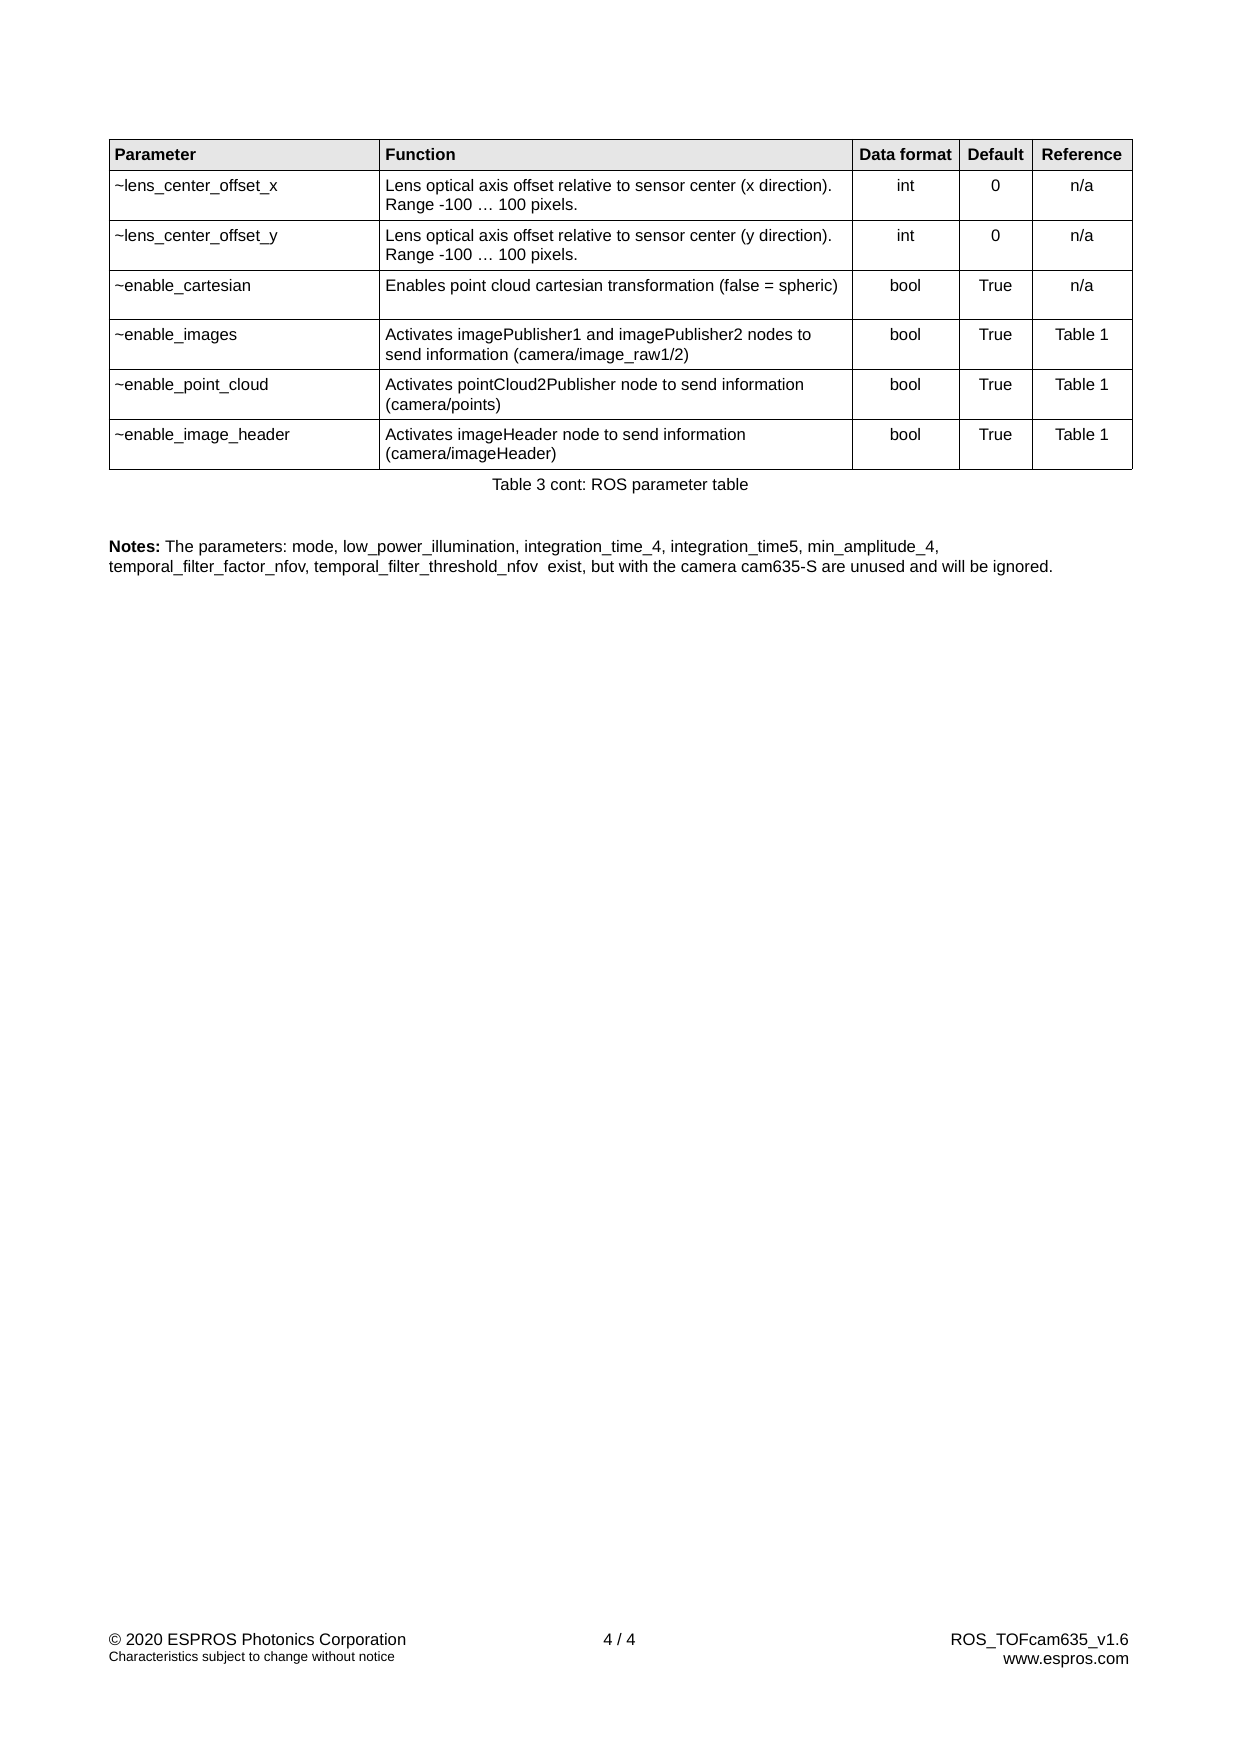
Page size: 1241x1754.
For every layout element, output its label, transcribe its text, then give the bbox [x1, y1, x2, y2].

table_cell Activates imagePublisher1 and imagePublisher2 nodes to send information (camera/image_raw1/2) [380, 320, 852, 369]
table_cell n/a [1033, 171, 1132, 219]
table_cell ~enable_images [110, 320, 379, 369]
table_cell int [853, 171, 959, 219]
table_header Default [960, 140, 1032, 170]
table_cell ~lens_center_offset_x [110, 171, 379, 219]
table_cell Table 1 [1033, 370, 1132, 419]
table_cell 0 [960, 171, 1032, 219]
table_cell bool [853, 320, 959, 369]
table_header Parameter [110, 140, 379, 170]
table_cell int [853, 221, 959, 269]
table_cell Table 1 [1033, 320, 1132, 369]
table_cell Activates imageHeader node to send information (camera/imageHeader) [380, 420, 852, 469]
table_cell ~enable_point_cloud [110, 370, 379, 419]
table_cell True [960, 370, 1032, 419]
table_cell bool [853, 420, 959, 469]
table_cell Lens optical axis offset relative to sensor center (y direction). Range -100 … 100 pixels. [380, 221, 852, 269]
table_header Function [380, 140, 852, 170]
table_header Reference [1033, 140, 1132, 170]
table_cell Enables point cloud cartesian transformation (false = spheric) [380, 271, 852, 319]
table_cell bool [853, 271, 959, 319]
table_cell ~enable_image_header [110, 420, 379, 469]
table_cell Table 1 [1033, 420, 1132, 469]
table_cell Lens optical axis offset relative to sensor center (x direction). Range -100 … 100 pixels. [380, 171, 852, 219]
table_cell Activates pointCloud2Publisher node to send information (camera/points) [380, 370, 852, 419]
table_cell bool [853, 370, 959, 419]
text Table 3 cont: ROS parameter table [109, 475, 1132, 494]
table_header Data format [853, 140, 959, 170]
table_cell n/a [1033, 271, 1132, 319]
table_cell True [960, 320, 1032, 369]
table_cell ~lens_center_offset_y [110, 221, 379, 269]
table_cell ~enable_cartesian [110, 271, 379, 319]
table_cell True [960, 420, 1032, 469]
table_cell True [960, 271, 1032, 319]
table_cell n/a [1033, 221, 1132, 269]
text Notes: The parameters: mode, low_power_illumination, integration_time_4, integration_time5, min_amplitude_4, temporal_filter_factor_nfov, temporal_filter_threshold_nfov exist, but with the camera cam635-S are unused and will be ignored. [109, 537, 1132, 576]
table_cell 0 [960, 221, 1032, 269]
